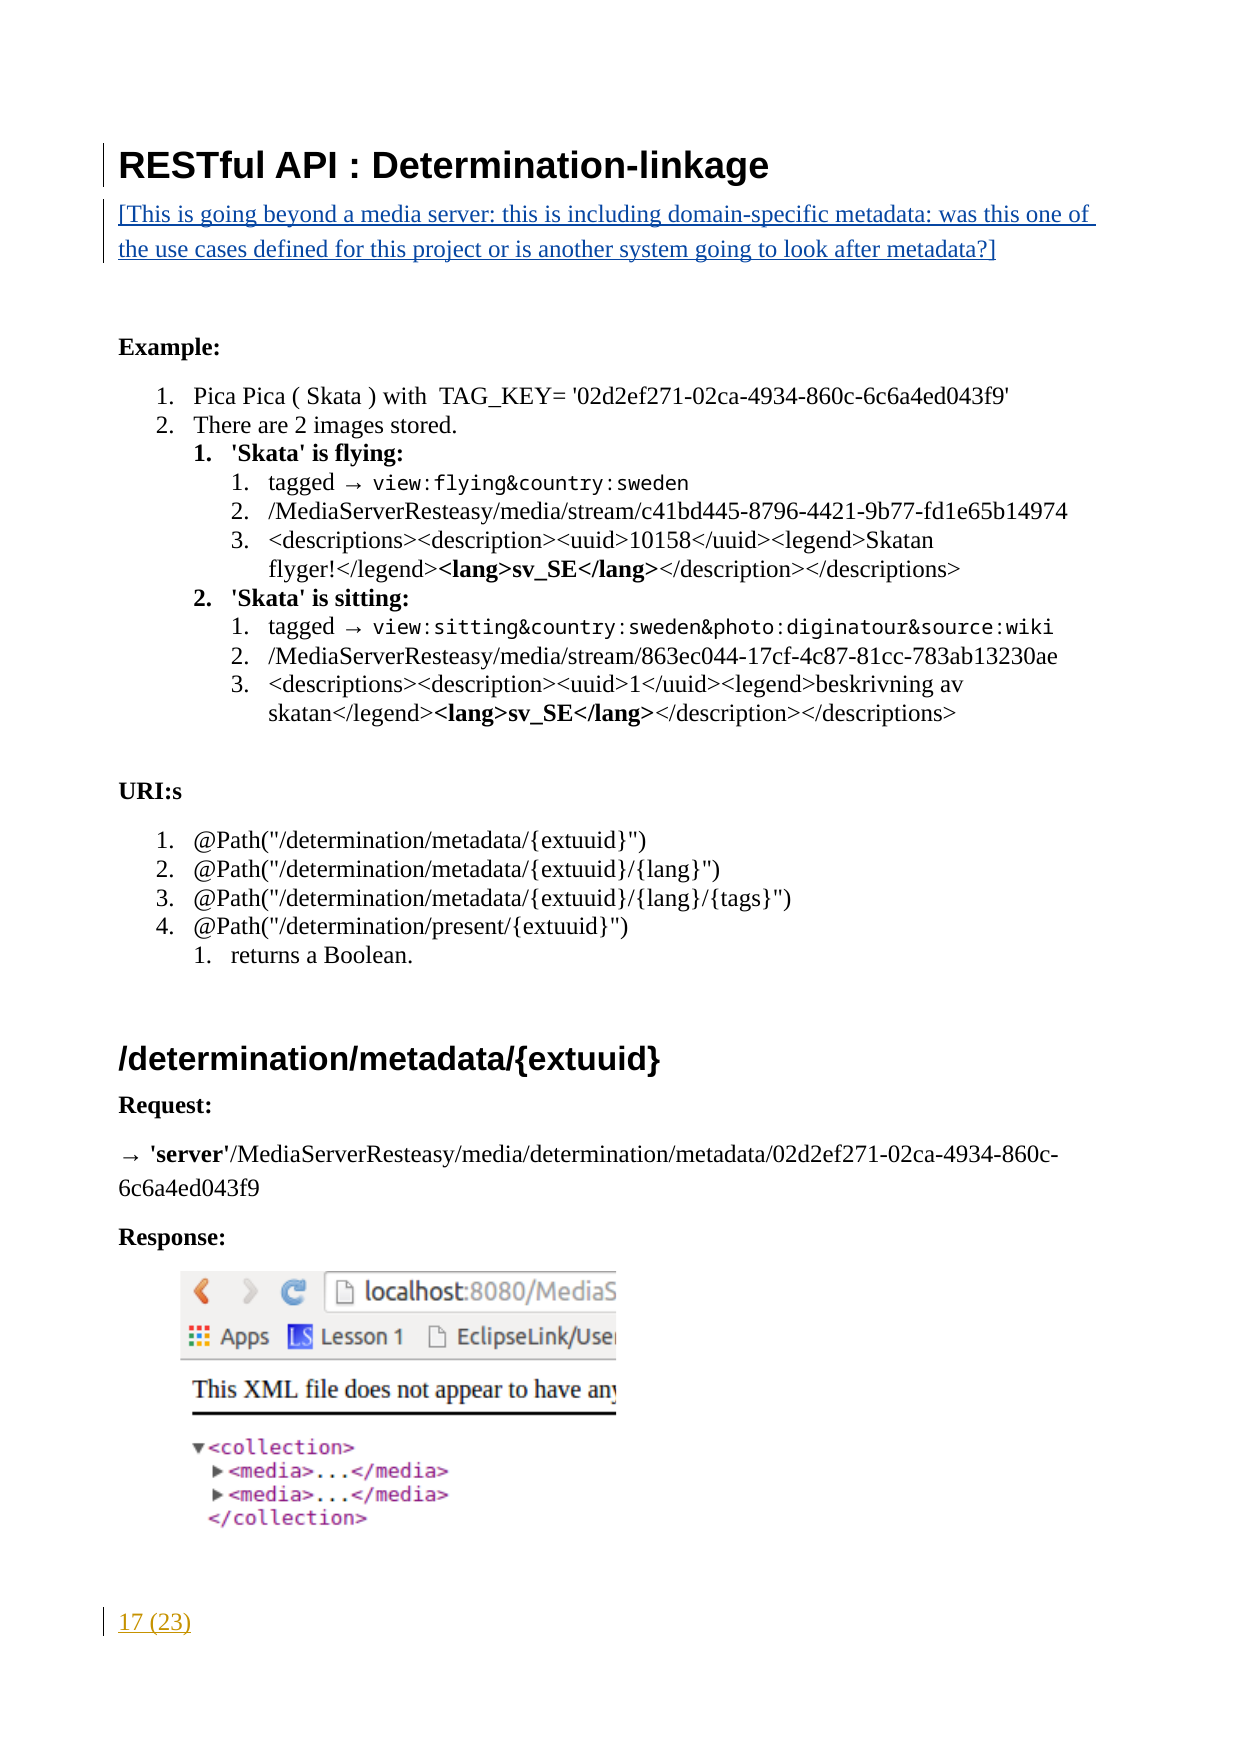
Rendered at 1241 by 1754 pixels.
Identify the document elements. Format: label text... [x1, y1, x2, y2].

list <descriptions><description><uuid>10158</uuid><legend>Skatan flyger!</legend><lang>sv_SE</lang></description></descriptions> [231, 525, 1122, 583]
list @Path("/determination/metadata/{extuuid}/{lang}/{tags}") [156, 883, 1122, 911]
text URI:s [118, 776, 1122, 805]
list @Path("/determination/metadata/{extuuid}/{lang}") [156, 854, 1122, 883]
list /MediaServerResteasy/media/stream/863ec044-17cf-4c87-81cc-783ab13230ae [231, 641, 1122, 669]
list tagged → view:sitting&country:sweden&photo:diginatour&source:wiki [231, 611, 1122, 641]
list @Path("/determination/metadata/{extuuid}") [156, 825, 1122, 854]
text Response: [118, 1222, 1122, 1251]
text Request: [118, 1090, 1122, 1119]
picture [180, 1271, 617, 1558]
text → 'server'/MediaServerResteasy/media/determination/metadata/02d2ef271-02ca-4934-860c-6c6a4ed043f9 [118, 1139, 1122, 1202]
list 'Skata' is sitting: [193, 583, 1122, 611]
subtitle RESTful API : Determination-linkage [118, 143, 1122, 187]
text Example: [118, 332, 1122, 361]
list returns a Boolean. [193, 940, 1122, 969]
list @Path("/determination/present/{extuuid}") [156, 911, 1122, 940]
text [This is going beyond a media server: this is including domain-specific metadata: was this one of the use cases defined for this project or is another system going to look after metadata?] [118, 199, 1122, 262]
list 'Skata' is flying: [193, 438, 1122, 467]
list tagged → view:flying&country:sweden [231, 467, 1122, 496]
list <descriptions><description><uuid>1</uuid><legend>beskrivning av skatan</legend><lang>sv_SE</lang></description></descriptions> [231, 669, 1122, 727]
subtitle /determination/metadata/{extuuid} [118, 1039, 1122, 1077]
list Pica Pica ( Skata ) with TAG_KEY= '02d2ef271-02ca-4934-860c-6c6a4ed043f9' [156, 381, 1122, 410]
list There are 2 images stored. [156, 410, 1122, 438]
list /MediaServerResteasy/media/stream/c41bd445-8796-4421-9b77-fd1e65b14974 [231, 496, 1122, 525]
